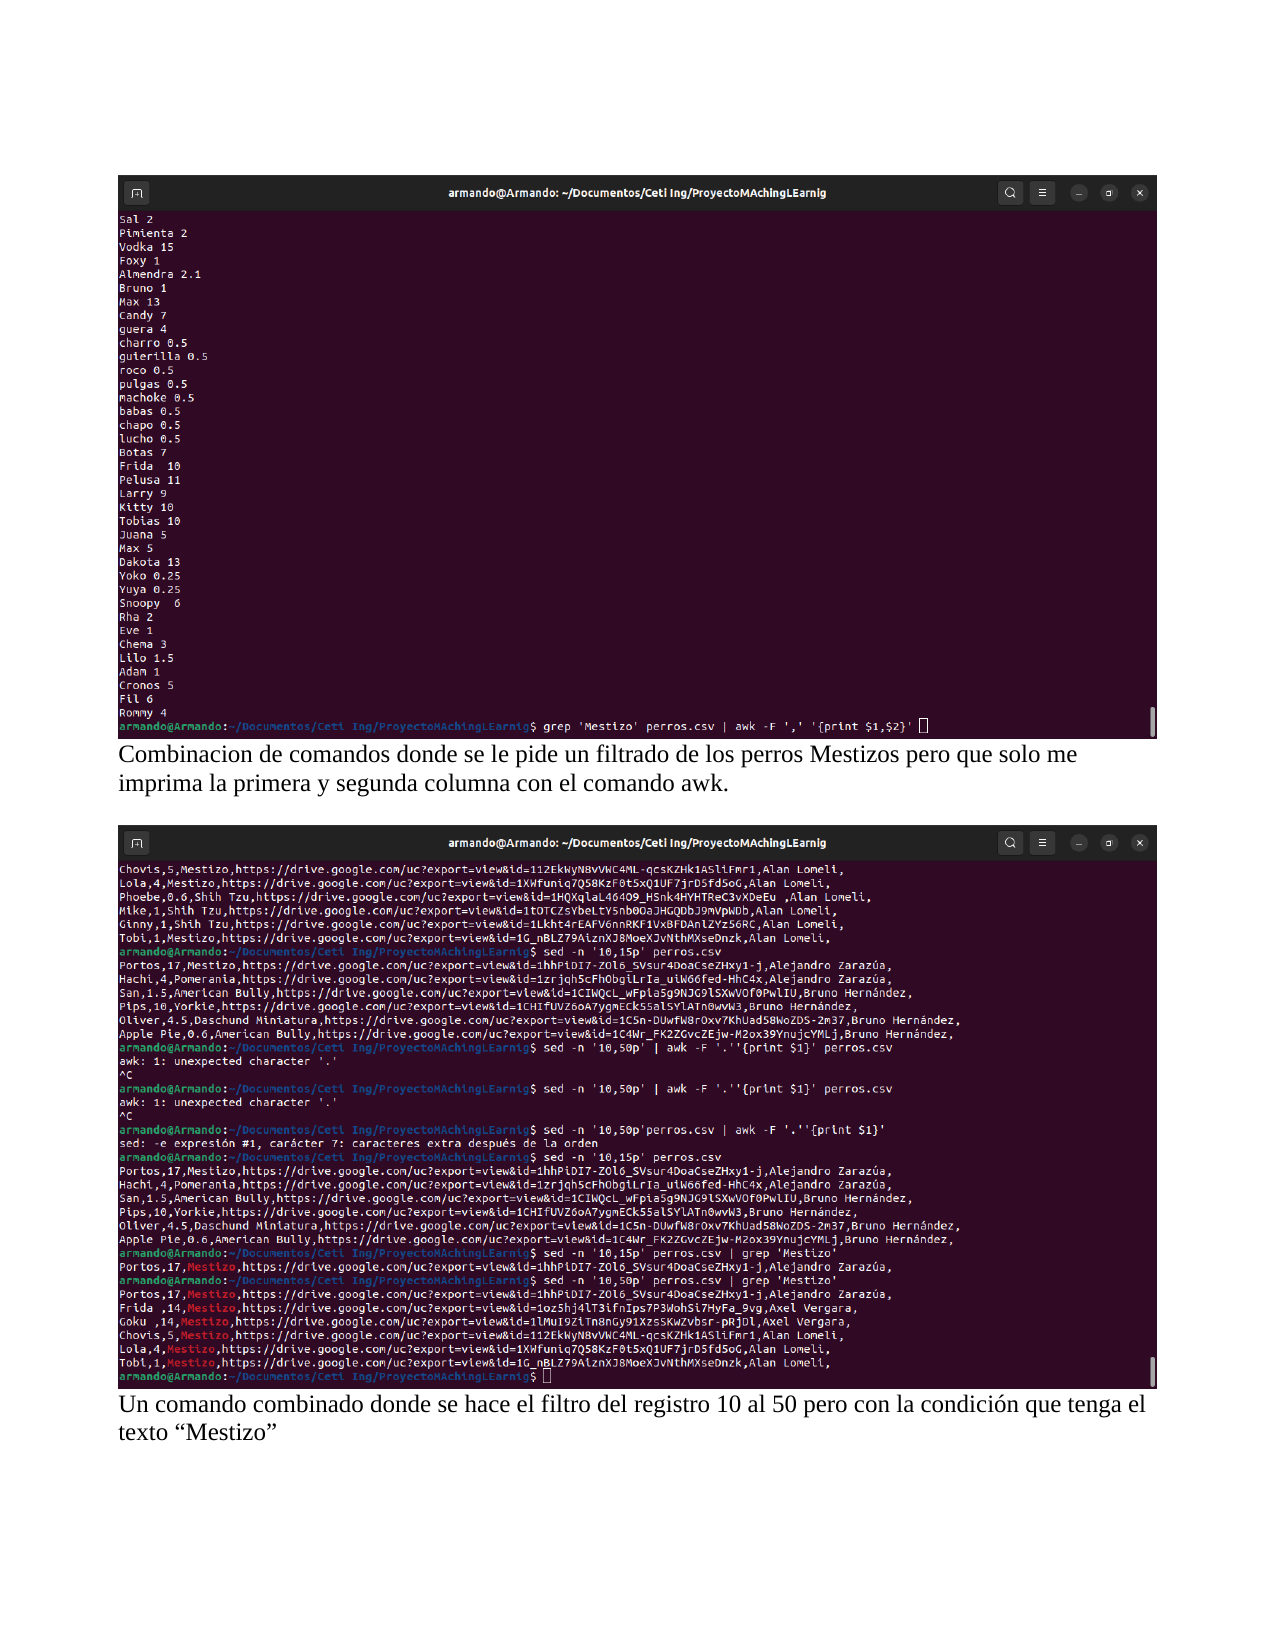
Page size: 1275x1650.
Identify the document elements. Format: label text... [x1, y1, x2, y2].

text Un comando combinado donde se hace el filtro del registro 10 al 50 pero con la condición que tenga el texto “Mestizo” [118, 1389, 1157, 1446]
picture [118, 175, 1157, 739]
picture [118, 825, 1157, 1389]
text Combinacion de comandos donde se le pide un filtrado de los perros Mestizos pero que solo me imprima la primera y segunda columna con el comando awk. [118, 739, 1157, 797]
